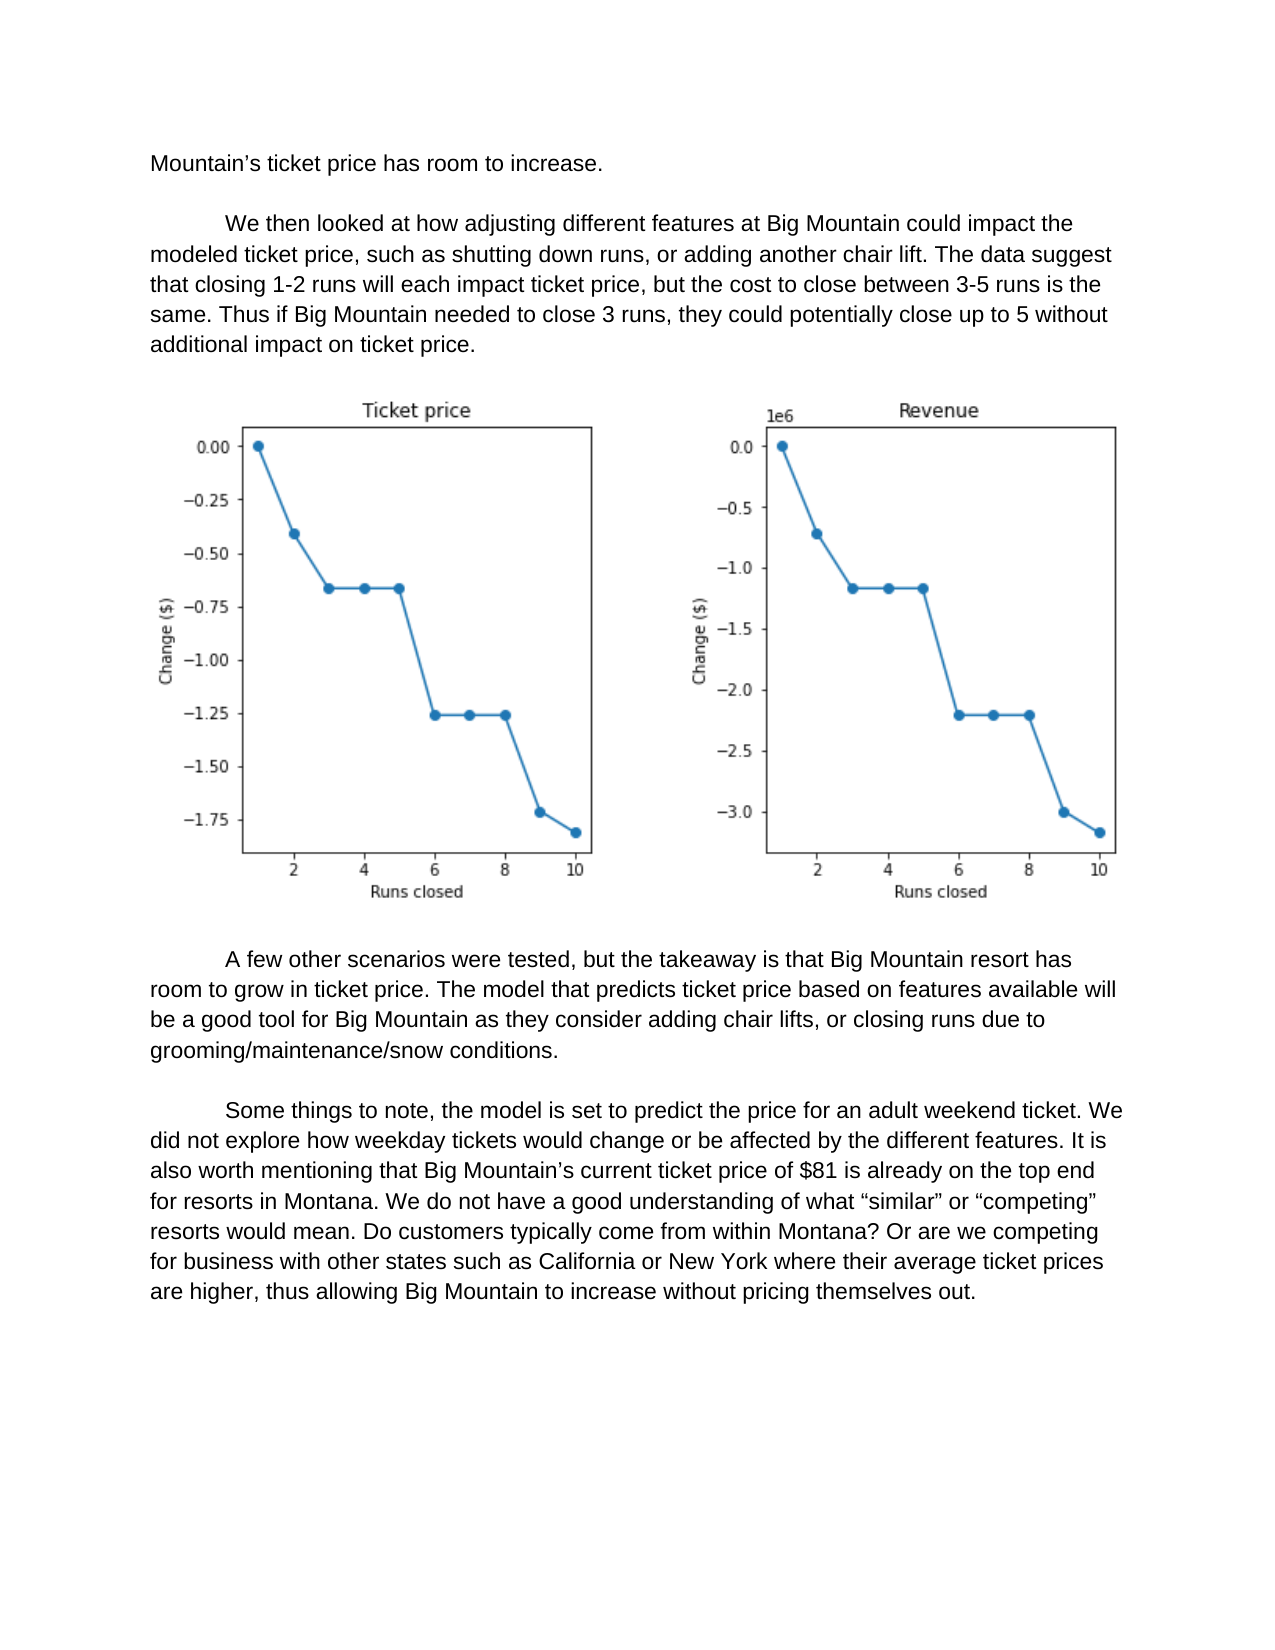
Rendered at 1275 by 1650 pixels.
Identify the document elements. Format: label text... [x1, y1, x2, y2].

text We then looked at how adjusting different features at Big Mountain could impact the modeled ticket price, such as shutting down runs, or adding another chair lift. The data suggest that closing 1-2 runs will each impact ticket price, but the cost to close between 3-5 runs is the same. Thus if Big Mountain needed to close 3 runs, they could potentially close up to 5 without additional impact on ticket price. [150, 210, 1125, 358]
text A few other scenarios were tested, but the takeaway is that Big Mountain resort has room to grow in ticket price. The model that predicts ticket price based on features available will be a good tool for Big Mountain as they consider adding chair lifts, or closing runs due to grooming/maintenance/snow conditions. [150, 946, 1125, 1063]
text Mountain’s ticket price has room to increase. [150, 150, 1125, 176]
text Some things to note, the model is set to predict the price for an adult weekend ticket. We did not explore how weekday tickets would change or be affected by the different features. It is also worth mentioning that Big Mountain’s current ticket price of $81 is already on the top end for resorts in Montana. We do not have a good understanding of what “similar” or “competing” resorts would mean. Do customers typically come from within Montana? Or are we competing for business with other states such as California or New York where their average ticket prices are higher, thus allowing Big Mountain to increase without pricing themselves out. [150, 1097, 1125, 1305]
picture [150, 391, 1125, 912]
